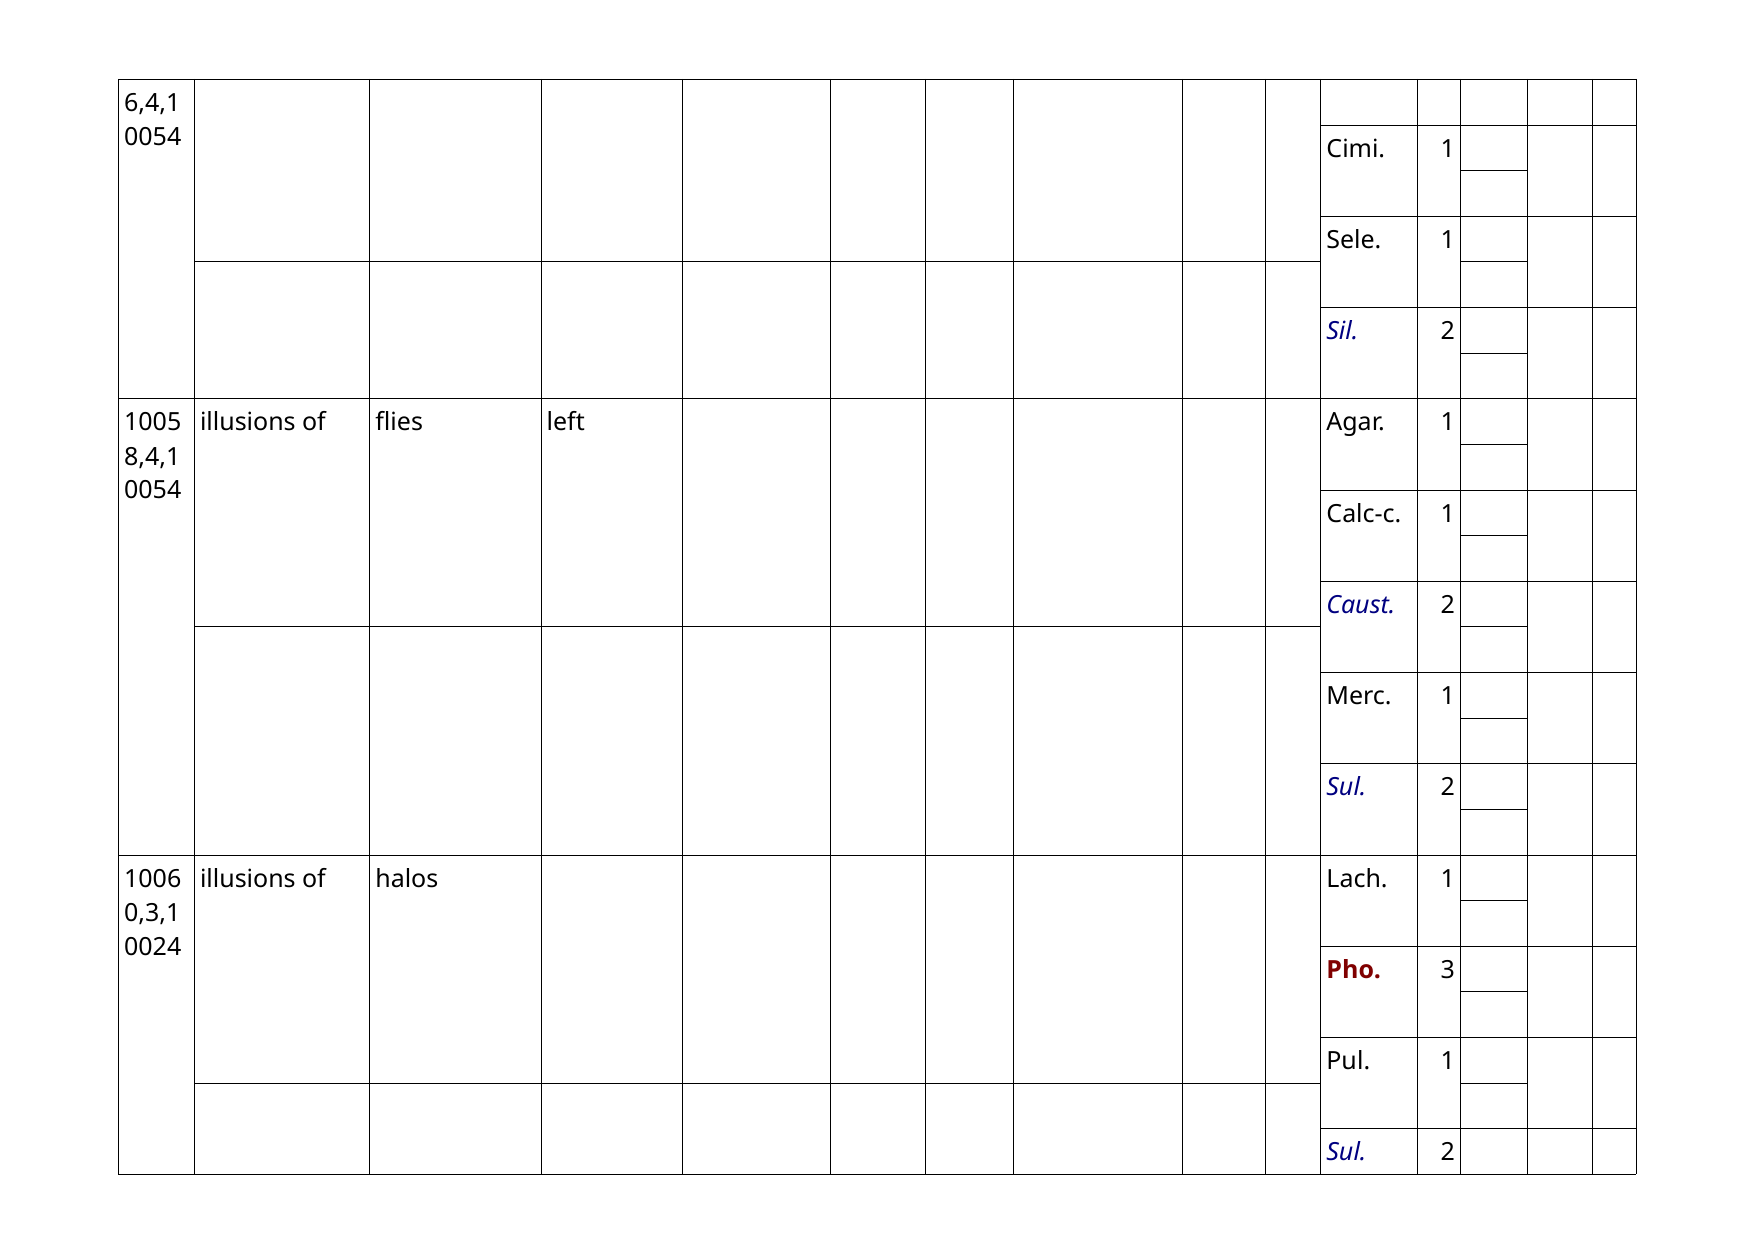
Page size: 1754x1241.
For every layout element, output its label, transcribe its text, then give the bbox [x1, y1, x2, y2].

table_cell [1461, 627, 1527, 672]
table_cell [1461, 491, 1527, 535]
table_cell 10058,4,10054 [119, 399, 194, 854]
table_cell [1461, 171, 1527, 216]
table_cell Pul. [1321, 1038, 1417, 1128]
table_cell 2 [1418, 764, 1460, 854]
table_cell [1461, 673, 1527, 718]
table_cell [195, 80, 369, 261]
table_cell [1528, 856, 1592, 946]
table_cell 6,4,10054 [119, 80, 194, 398]
table_cell Lach. [1321, 856, 1417, 946]
table_cell [1461, 1129, 1527, 1174]
table_cell [370, 262, 541, 398]
table_cell 2 [1418, 582, 1460, 672]
table_cell [1183, 627, 1265, 854]
table_cell 2 [1418, 1129, 1460, 1174]
table_cell [1528, 1038, 1592, 1128]
table_cell [1593, 399, 1636, 489]
table_cell [1593, 1038, 1636, 1128]
table_cell illusions of [195, 856, 369, 1083]
table_cell [1461, 126, 1527, 170]
table_cell [1593, 764, 1636, 854]
table_cell [831, 80, 925, 261]
table_cell [1461, 308, 1527, 353]
table_cell 1 [1418, 399, 1460, 489]
table_cell [1461, 582, 1527, 626]
table_cell [926, 399, 1013, 626]
table_cell [683, 399, 830, 626]
table_cell 1 [1418, 673, 1460, 763]
table_cell [542, 627, 682, 854]
table_cell [683, 80, 830, 261]
table_cell [542, 262, 682, 398]
table_cell 10060,3,10024 [119, 856, 194, 1174]
table_cell [1014, 399, 1182, 626]
table_cell [1593, 582, 1636, 672]
table_cell [683, 627, 830, 854]
table_cell left [542, 399, 682, 626]
table_cell [1014, 80, 1182, 261]
table_cell [683, 856, 830, 1083]
table_cell [1593, 856, 1636, 946]
table_cell [1461, 1084, 1527, 1128]
table_cell [1593, 673, 1636, 763]
table_cell [926, 1084, 1013, 1174]
table_cell 1 [1418, 217, 1460, 307]
table_cell [926, 627, 1013, 854]
table_cell 1 [1418, 126, 1460, 216]
table_cell [926, 80, 1013, 261]
table_cell 2 [1418, 308, 1460, 398]
table_cell [1461, 354, 1527, 398]
table_cell [1461, 901, 1527, 946]
table_cell [926, 262, 1013, 398]
table_cell [1321, 80, 1417, 124]
table_cell [1528, 764, 1592, 854]
table_cell [1014, 262, 1182, 398]
table_cell [1593, 491, 1636, 581]
table_cell [1461, 80, 1527, 124]
table_cell [1183, 856, 1265, 1083]
table_cell [1266, 262, 1320, 398]
table_cell [542, 856, 682, 1083]
table_cell [1014, 627, 1182, 854]
table_cell Sul. [1321, 1129, 1417, 1174]
table_cell [831, 627, 925, 854]
table_cell [195, 627, 369, 854]
table_cell Caust. [1321, 582, 1417, 672]
table_cell Sil. [1321, 308, 1417, 398]
table_cell halos [370, 856, 541, 1083]
table_cell [1593, 1129, 1636, 1174]
table_cell [1461, 536, 1527, 581]
table_cell [1528, 582, 1592, 672]
table_cell [1461, 217, 1527, 261]
table_cell [1528, 673, 1592, 763]
table_cell [1593, 80, 1636, 124]
table_cell [542, 80, 682, 261]
table_cell [1183, 80, 1265, 261]
table_cell [1266, 856, 1320, 1083]
table_cell flies [370, 399, 541, 626]
table_cell [195, 262, 369, 398]
table_cell [1266, 1084, 1320, 1174]
table_cell [1528, 399, 1592, 489]
table_cell [1266, 399, 1320, 626]
table_cell [1593, 126, 1636, 216]
table_cell [831, 262, 925, 398]
table_cell Cimi. [1321, 126, 1417, 216]
table_cell [195, 1084, 369, 1174]
table_cell [1418, 80, 1460, 124]
table_cell [1528, 126, 1592, 216]
table_cell [1528, 1129, 1592, 1174]
table_cell [1461, 719, 1527, 763]
table_cell [1461, 810, 1527, 854]
table_cell 1 [1418, 856, 1460, 946]
table_cell [370, 80, 541, 261]
table_cell [1461, 1038, 1527, 1083]
table_cell [1014, 1084, 1182, 1174]
table_cell [1593, 947, 1636, 1037]
table_cell [683, 262, 830, 398]
table_cell [1461, 399, 1527, 444]
table_cell [1183, 1084, 1265, 1174]
table_cell 1 [1418, 1038, 1460, 1128]
table_cell [1266, 627, 1320, 854]
table_cell [1528, 491, 1592, 581]
table_cell Sele. [1321, 217, 1417, 307]
table_cell [1461, 992, 1527, 1037]
table_cell [1528, 308, 1592, 398]
table_cell Sul. [1321, 764, 1417, 854]
table_cell 1 [1418, 491, 1460, 581]
table_cell [831, 399, 925, 626]
table_cell [1593, 308, 1636, 398]
table_cell Merc. [1321, 673, 1417, 763]
table_cell [1461, 947, 1527, 991]
table_cell [1014, 856, 1182, 1083]
table_cell illusions of [195, 399, 369, 626]
table_cell [1593, 217, 1636, 307]
table_cell [370, 627, 541, 854]
table_cell [1266, 80, 1320, 261]
table_cell Calc-c. [1321, 491, 1417, 581]
table_cell [1528, 217, 1592, 307]
table_cell [831, 1084, 925, 1174]
table_cell 3 [1418, 947, 1460, 1037]
table_cell Agar. [1321, 399, 1417, 489]
table_cell [926, 856, 1013, 1083]
table_cell [1461, 445, 1527, 489]
table_cell [1528, 80, 1592, 124]
table_cell [1461, 262, 1527, 307]
table_cell [1461, 764, 1527, 809]
table_cell [1461, 856, 1527, 900]
table_cell Pho. [1321, 947, 1417, 1037]
table_cell [370, 1084, 541, 1174]
table_cell [831, 856, 925, 1083]
table_cell [1183, 262, 1265, 398]
table_cell [1183, 399, 1265, 626]
table_cell [542, 1084, 682, 1174]
table_cell [683, 1084, 830, 1174]
table_cell [1528, 947, 1592, 1037]
